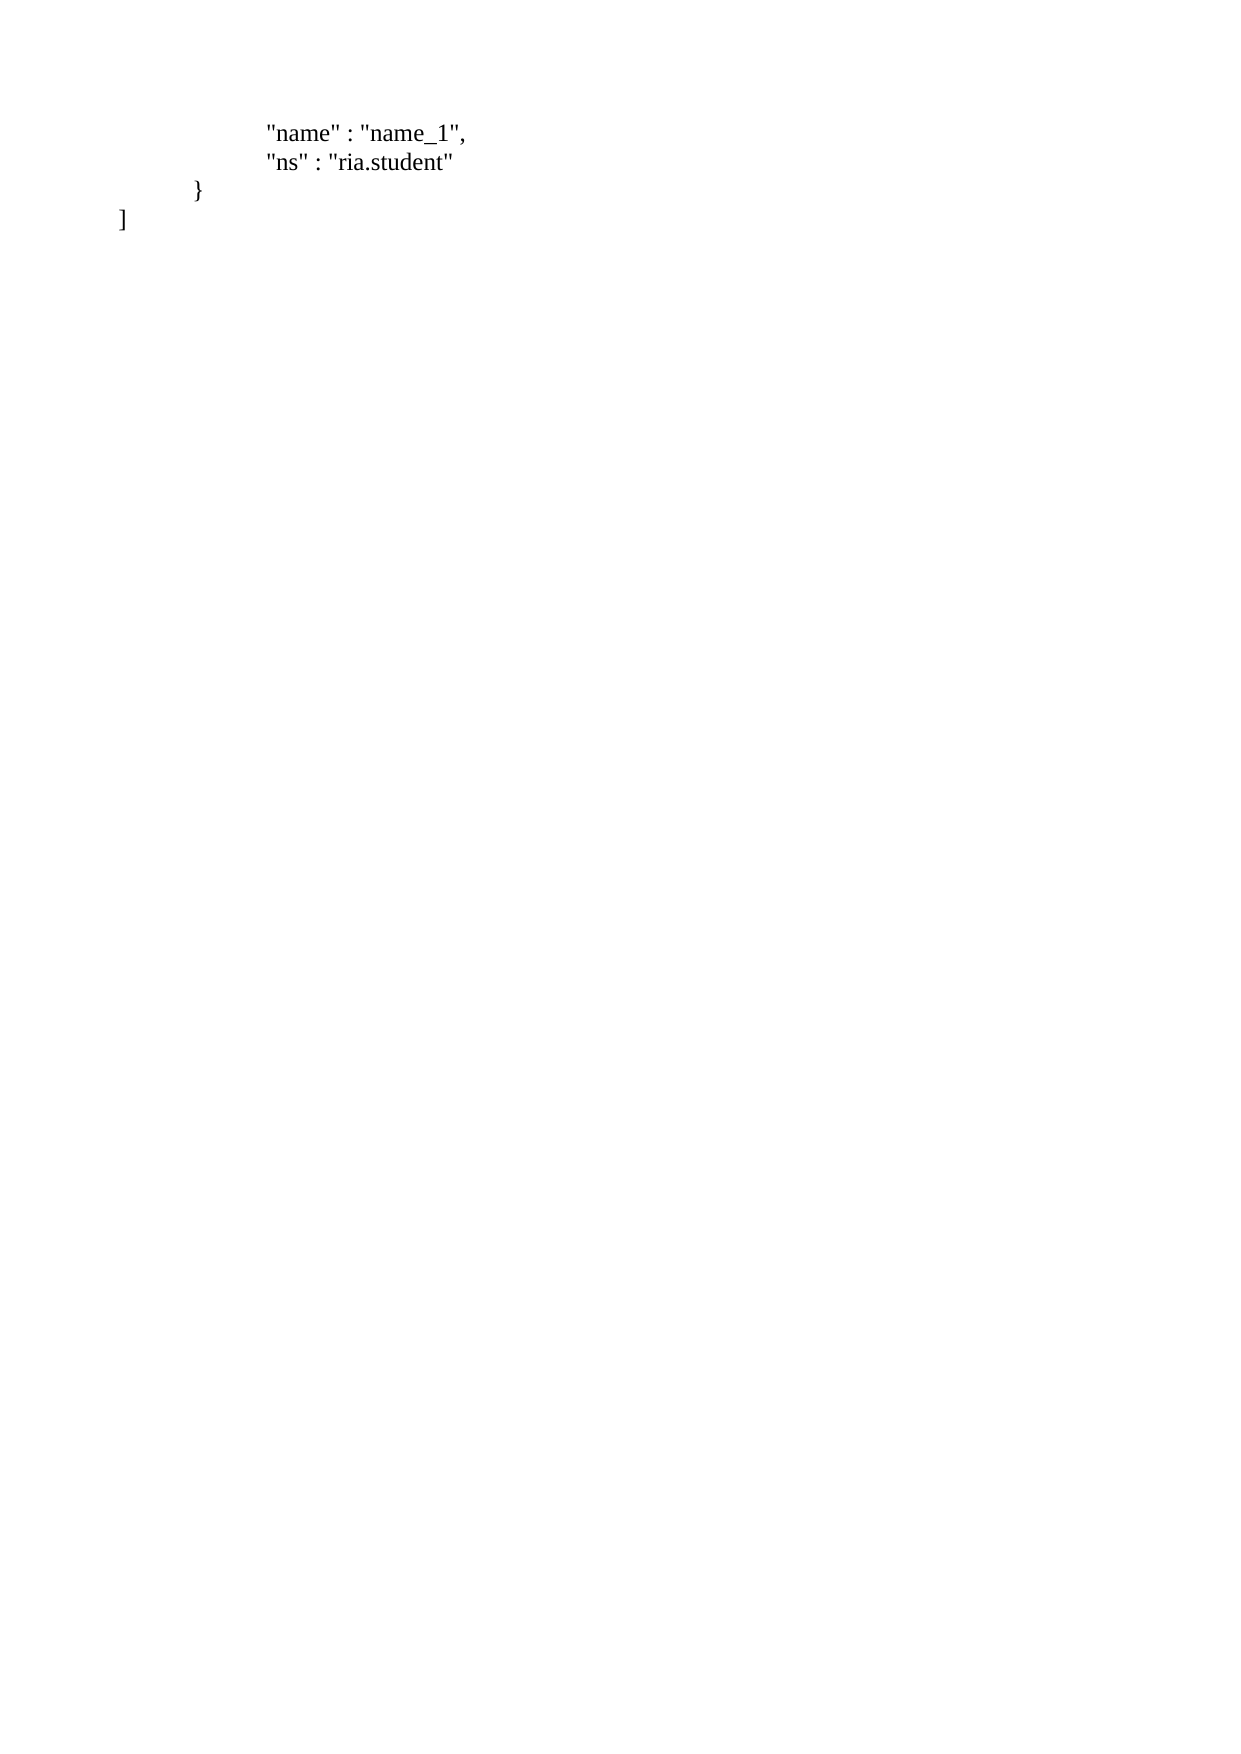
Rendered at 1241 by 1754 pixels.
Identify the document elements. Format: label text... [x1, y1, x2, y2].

text } [118, 176, 1122, 204]
text "name" : "name_1", [118, 118, 1122, 147]
text ] [118, 204, 1122, 233]
text "ns" : "ria.student" [118, 147, 1122, 176]
